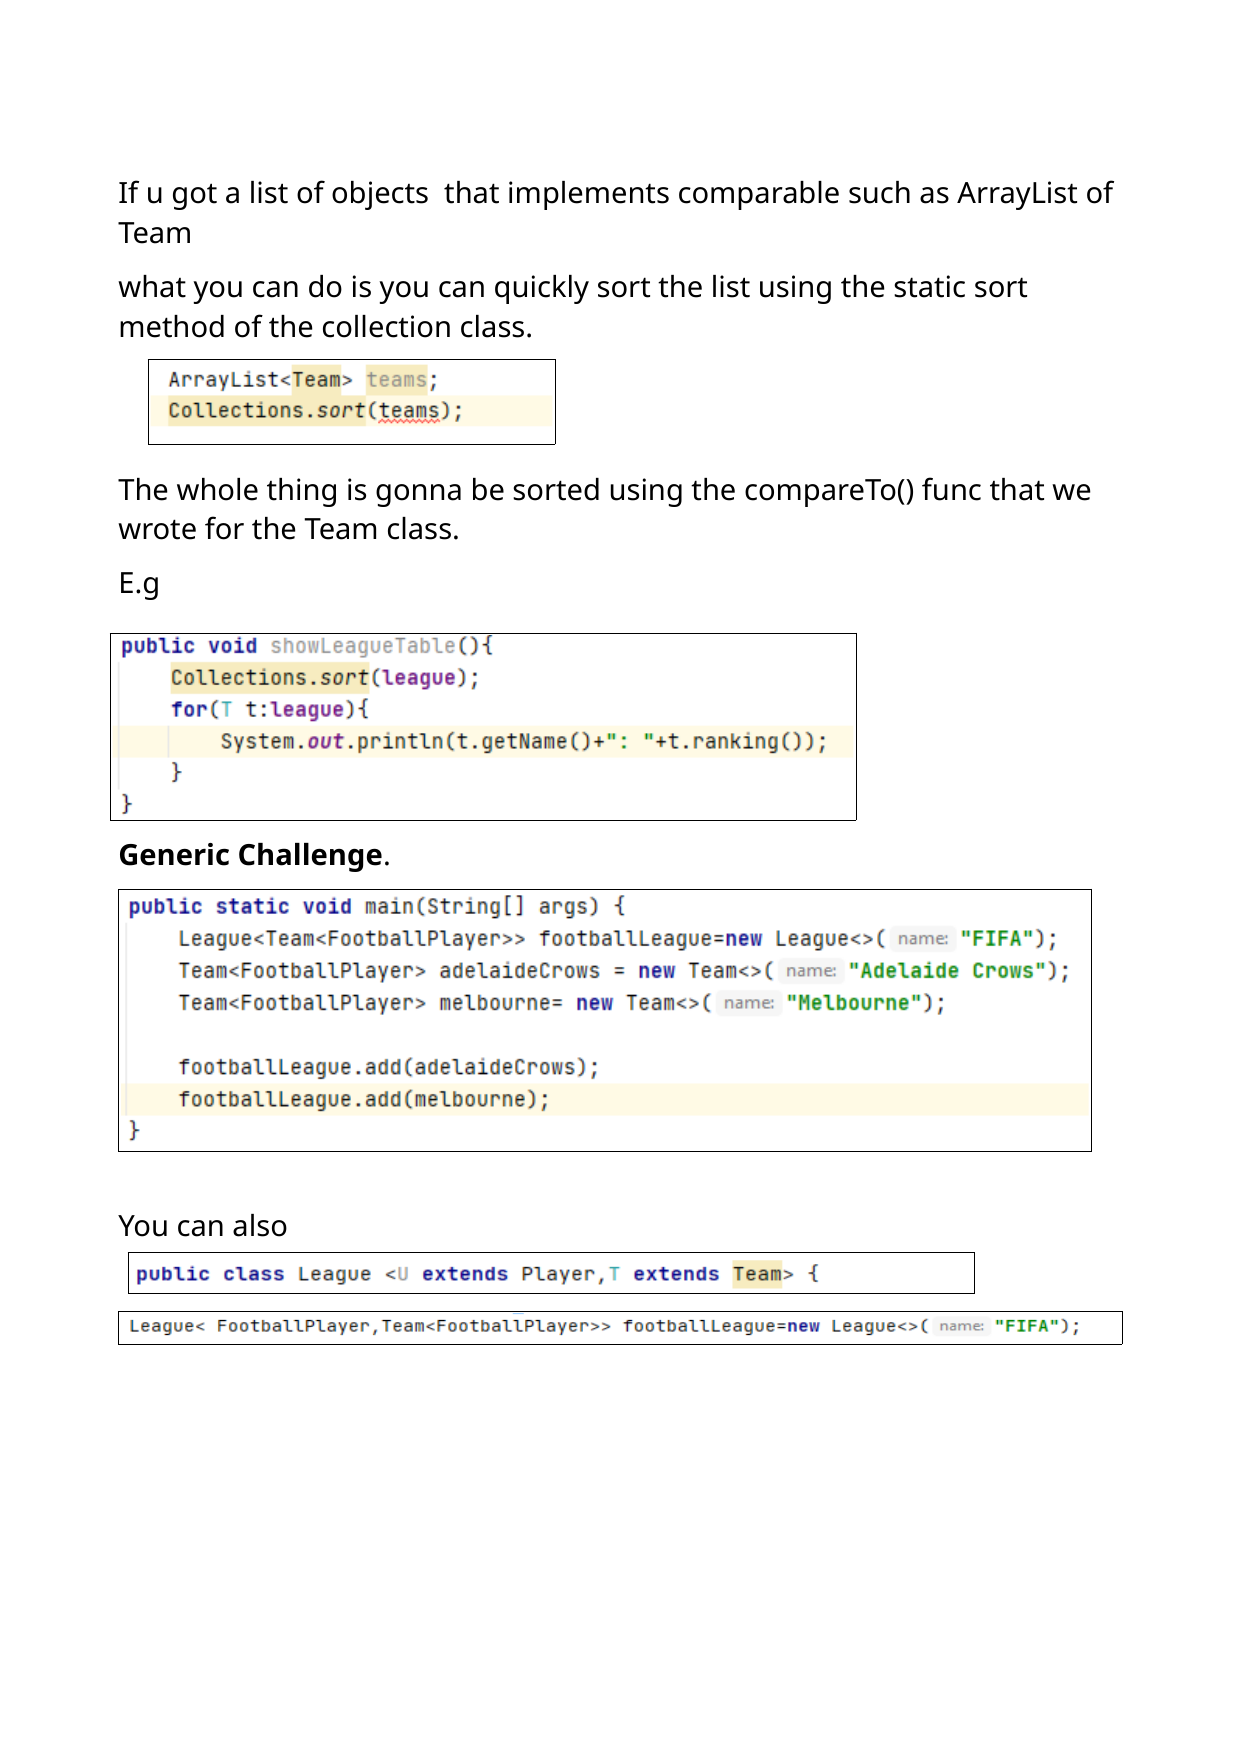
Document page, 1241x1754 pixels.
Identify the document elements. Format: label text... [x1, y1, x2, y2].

text Generic Challenge. [118, 834, 1122, 874]
picture [121, 1313, 1119, 1341]
text You can also [118, 1205, 1122, 1245]
picture [130, 1255, 972, 1290]
picture [150, 362, 553, 441]
picture [121, 891, 1089, 1148]
picture [112, 635, 854, 817]
text If u got a list of objects that implements comparable such as ArrayList of Team [118, 172, 1122, 252]
text E.g [118, 563, 1122, 602]
text The whole thing is gonna be sorted using the compareTo() func that we wrote for the Team class. [118, 469, 1122, 548]
text what you can do is you can quickly sort the list using the static sort method of the collection class. [118, 266, 1122, 346]
